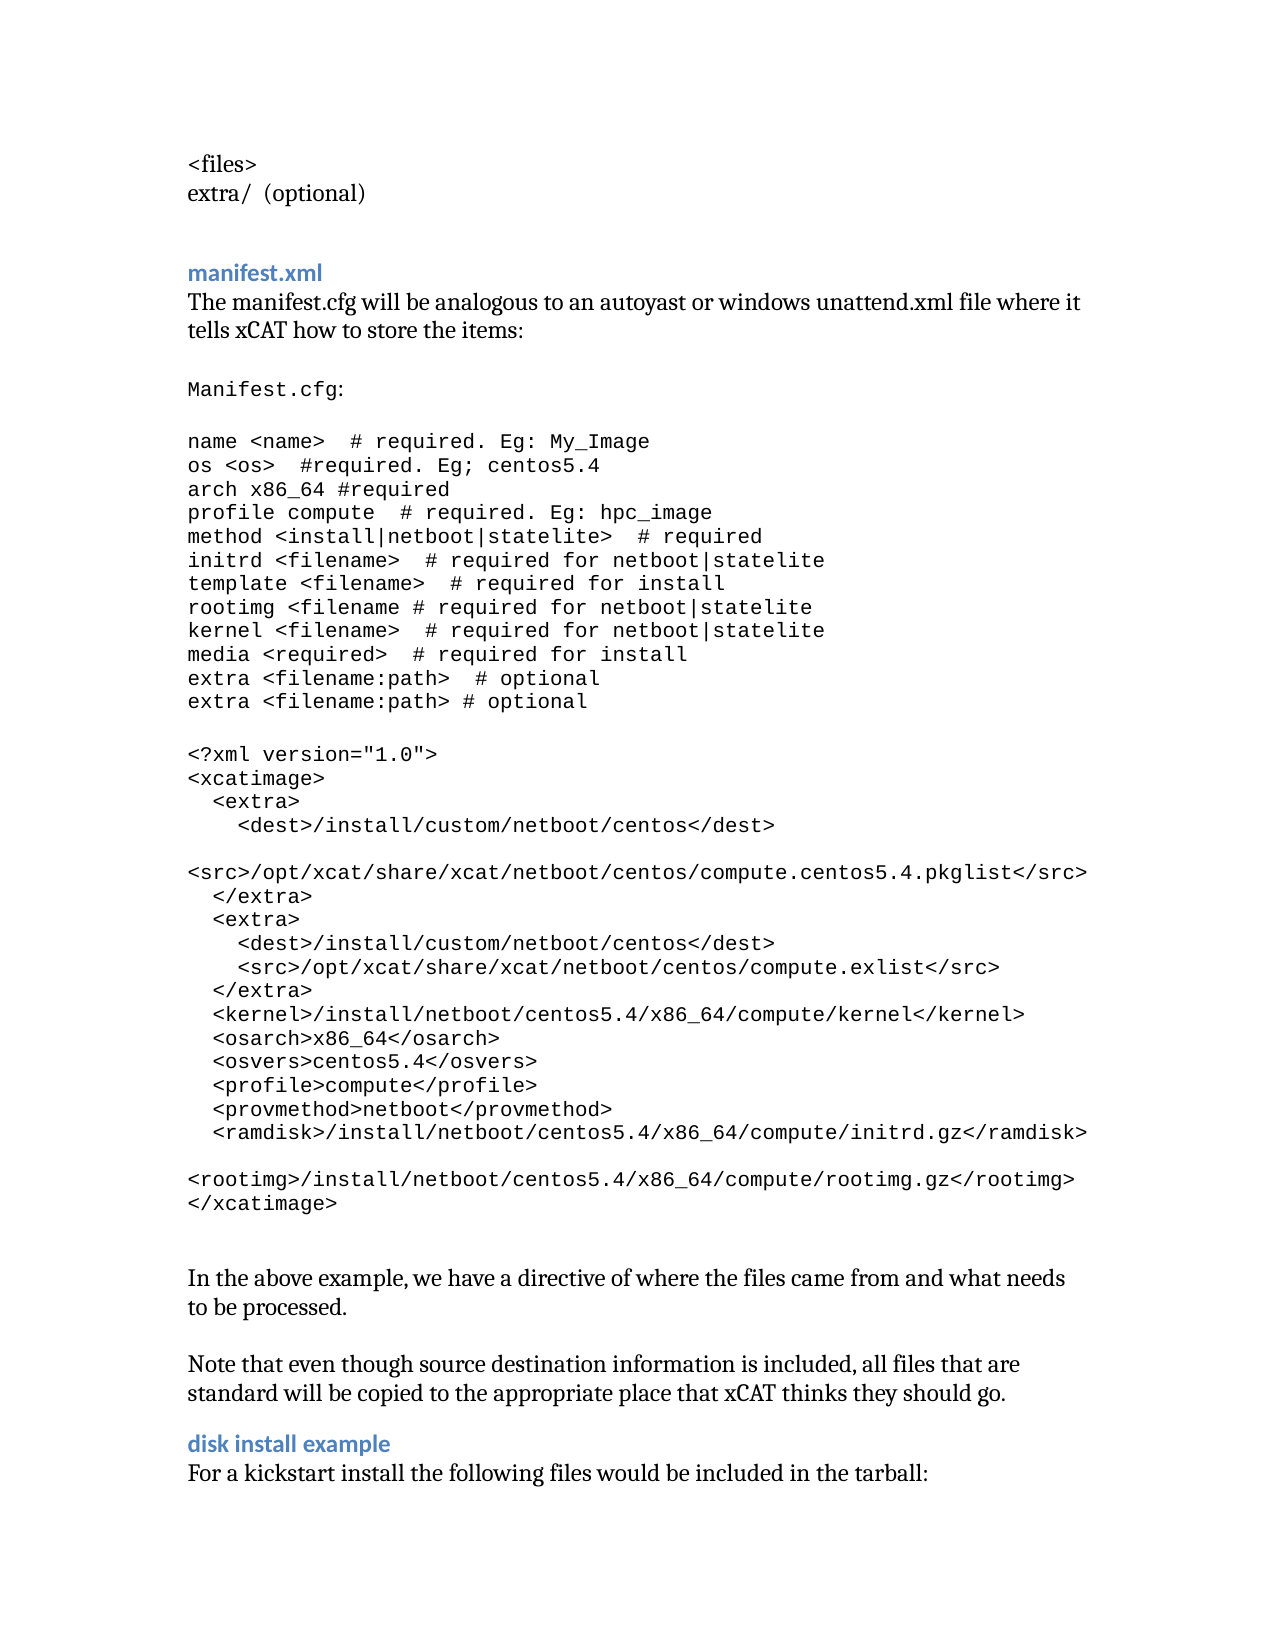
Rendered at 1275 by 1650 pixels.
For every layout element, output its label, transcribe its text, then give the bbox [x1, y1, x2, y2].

subtitle disk install example [187, 1429, 1087, 1459]
text initrd <filename> # required for netboot|statelite [187, 549, 1087, 573]
text <extra> [187, 909, 1087, 933]
text rootimg <filename # required for netboot|statelite [187, 597, 1087, 621]
text For a kickstart install the following files would be included in the tarball: [187, 1459, 1087, 1488]
text Manifest.cfg: [187, 374, 1087, 403]
text <src>/opt/xcat/share/xcat/netboot/centos/compute.centos5.4.pkglist</src> [187, 838, 1087, 886]
text profile compute # required. Eg: hpc_image [187, 502, 1087, 526]
text <dest>/install/custom/netboot/centos</dest> [187, 815, 1087, 838]
subtitle manifest.xml [187, 257, 1087, 288]
text </extra> [187, 886, 1087, 909]
text <extra> [187, 791, 1087, 815]
text os <os> #required. Eg; centos5.4 [187, 455, 1087, 479]
text <osarch>x86_64</osarch> [187, 1028, 1087, 1051]
text media <required> # required for install [187, 644, 1087, 668]
text extra <filename:path> # optional [187, 691, 1087, 715]
text <xcatimage> [187, 767, 1087, 791]
text <profile>compute</profile> [187, 1075, 1087, 1098]
text method <install|netboot|statelite> # required [187, 526, 1087, 549]
text </xcatimage> [187, 1193, 1087, 1217]
text <?xml version="1.0"> [187, 744, 1087, 767]
text extra/ (optional) [187, 179, 1087, 207]
text <dest>/install/custom/netboot/centos</dest> [187, 933, 1087, 957]
text <provmethod>netboot</provmethod> [187, 1098, 1087, 1122]
text kernel <filename> # required for netboot|statelite [187, 621, 1087, 644]
text </extra> [187, 980, 1087, 1004]
text Note that even though source destination information is included, all files that are standard will be copied to the appropriate place that xCAT thinks they should go. [187, 1350, 1087, 1408]
text <files> [187, 150, 1087, 179]
text extra <filename:path> # optional [187, 668, 1087, 691]
text In the above example, we have a directive of where the files came from and what needs to be processed. [187, 1264, 1087, 1322]
text <kernel>/install/netboot/centos5.4/x86_64/compute/kernel</kernel> [187, 1004, 1087, 1028]
text name <name> # required. Eg: My_Image [187, 431, 1087, 455]
text <src>/opt/xcat/share/xcat/netboot/centos/compute.exlist</src> [187, 957, 1087, 980]
text arch x86_64 #required [187, 479, 1087, 502]
text <rootimg>/install/netboot/centos5.4/x86_64/compute/rootimg.gz</rootimg> [187, 1146, 1087, 1193]
text The manifest.cfg will be analogous to an autoyast or windows unattend.xml file where it tells xCAT how to store the items: [187, 288, 1087, 345]
text <ramdisk>/install/netboot/centos5.4/x86_64/compute/initrd.gz</ramdisk> [187, 1122, 1087, 1146]
text <osvers>centos5.4</osvers> [187, 1051, 1087, 1075]
text template <filename> # required for install [187, 573, 1087, 597]
